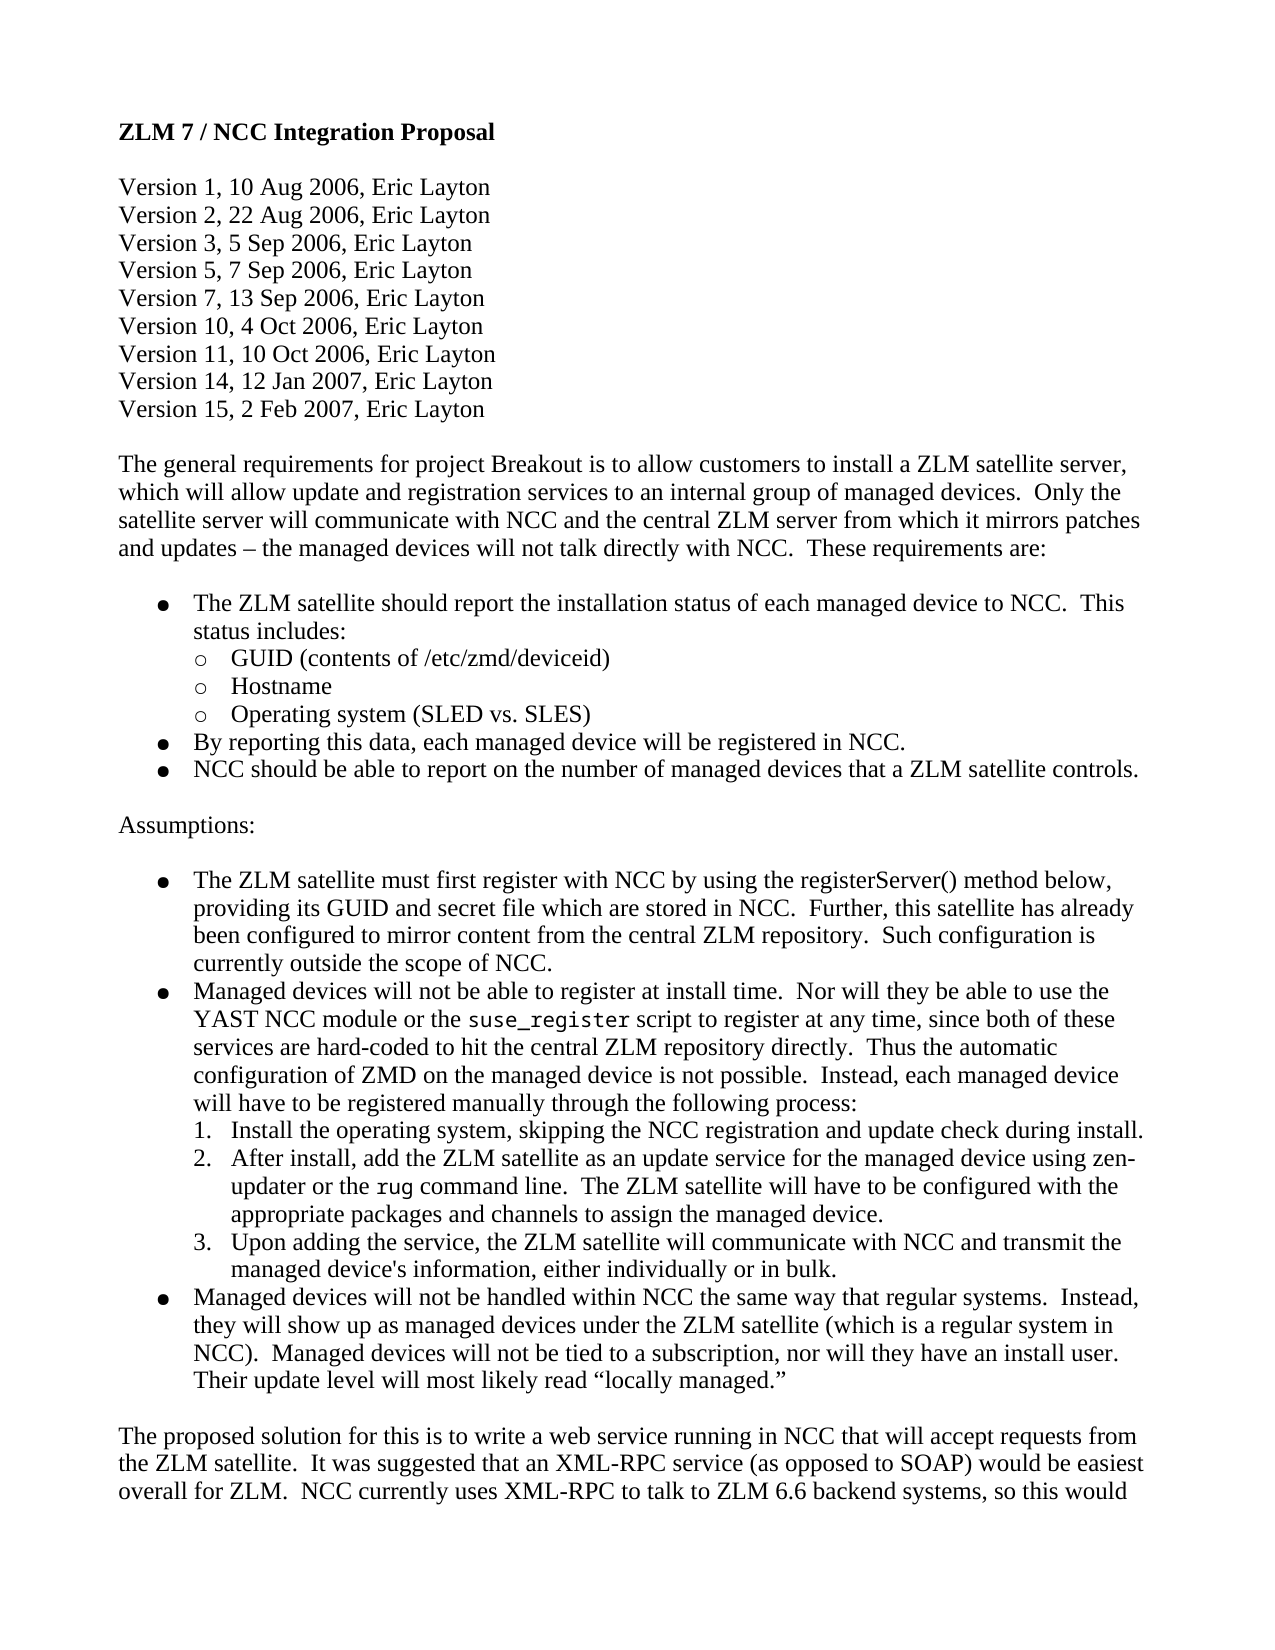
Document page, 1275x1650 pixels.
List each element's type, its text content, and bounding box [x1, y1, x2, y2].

text The general requirements for project Breakout is to allow customers to install a ZLM satellite server, which will allow update and registration services to an internal group of managed devices. Only the satellite server will communicate with NCC and the central ZLM server from which it mirrors patches and updates – the managed devices will not talk directly with NCC. These requirements are: [118, 451, 1157, 561]
text Version 7, 13 Sep 2006, Eric Layton [118, 284, 1157, 312]
text Version 15, 2 Feb 2007, Eric Layton [118, 395, 1157, 423]
text Version 2, 22 Aug 2006, Eric Layton [118, 201, 1157, 229]
list Managed devices will not be able to register at install time. Nor will they be able to use the YAST NCC module or the suse_register script to register at any time, since both of these services are hard-coded to hit the central ZLM repository directly. Thus the automatic configuration of ZMD on the managed device is not possible. Instead, each managed device will have to be registered manually through the following process: [156, 977, 1157, 1116]
text Assumptions: [118, 811, 1157, 838]
list The ZLM satellite must first register with NCC by using the registerServer() method below, providing its GUID and secret file which are stored in NCC. Further, this satellite has already been configured to mirror content from the central ZLM repository. Such configuration is currently outside the scope of NCC. [156, 866, 1157, 977]
list After install, add the ZLM satellite as an update service for the managed device using zen-updater or the rug command line. The ZLM satellite will have to be configured with the appropriate packages and channels to assign the managed device. [193, 1144, 1157, 1228]
text The proposed solution for this is to write a web service running in NCC that will accept requests from the ZLM satellite. It was suggested that an XML-RPC service (as opposed to SOAP) would be easiest overall for ZLM. NCC currently uses XML-RPC to talk to ZLM 6.6 backend systems, so this would [118, 1422, 1157, 1505]
text Version 10, 4 Oct 2006, Eric Layton [118, 312, 1157, 340]
text Version 11, 10 Oct 2006, Eric Layton [118, 340, 1157, 367]
text Version 1, 10 Aug 2006, Eric Layton [118, 173, 1157, 201]
list Hostname [193, 672, 1157, 700]
text Version 5, 7 Sep 2006, Eric Layton [118, 257, 1157, 284]
text Version 14, 12 Jan 2007, Eric Layton [118, 367, 1157, 395]
list Install the operating system, skipping the NCC registration and update check during install. [193, 1116, 1157, 1144]
list GUID (contents of /etc/zmd/deviceid) [193, 644, 1157, 672]
list Managed devices will not be handled within NCC the same way that regular systems. Instead, they will show up as managed devices under the ZLM satellite (which is a regular system in NCC). Managed devices will not be tied to a subscription, nor will they have an install user. Their update level will most likely read “locally managed.” [156, 1283, 1157, 1394]
list NCC should be able to report on the number of managed devices that a ZLM satellite controls. [156, 755, 1157, 783]
list Upon adding the service, the ZLM satellite will communicate with NCC and transmit the managed device's information, either individually or in bulk. [193, 1228, 1157, 1283]
list By reporting this data, each managed device will be registered in NCC. [156, 728, 1157, 755]
list Operating system (SLED vs. SLES) [193, 700, 1157, 728]
text Version 3, 5 Sep 2006, Eric Layton [118, 229, 1157, 257]
list The ZLM satellite should report the installation status of each managed device to NCC. This status includes: [156, 589, 1157, 644]
text ZLM 7 / NCC Integration Proposal [118, 118, 1157, 146]
